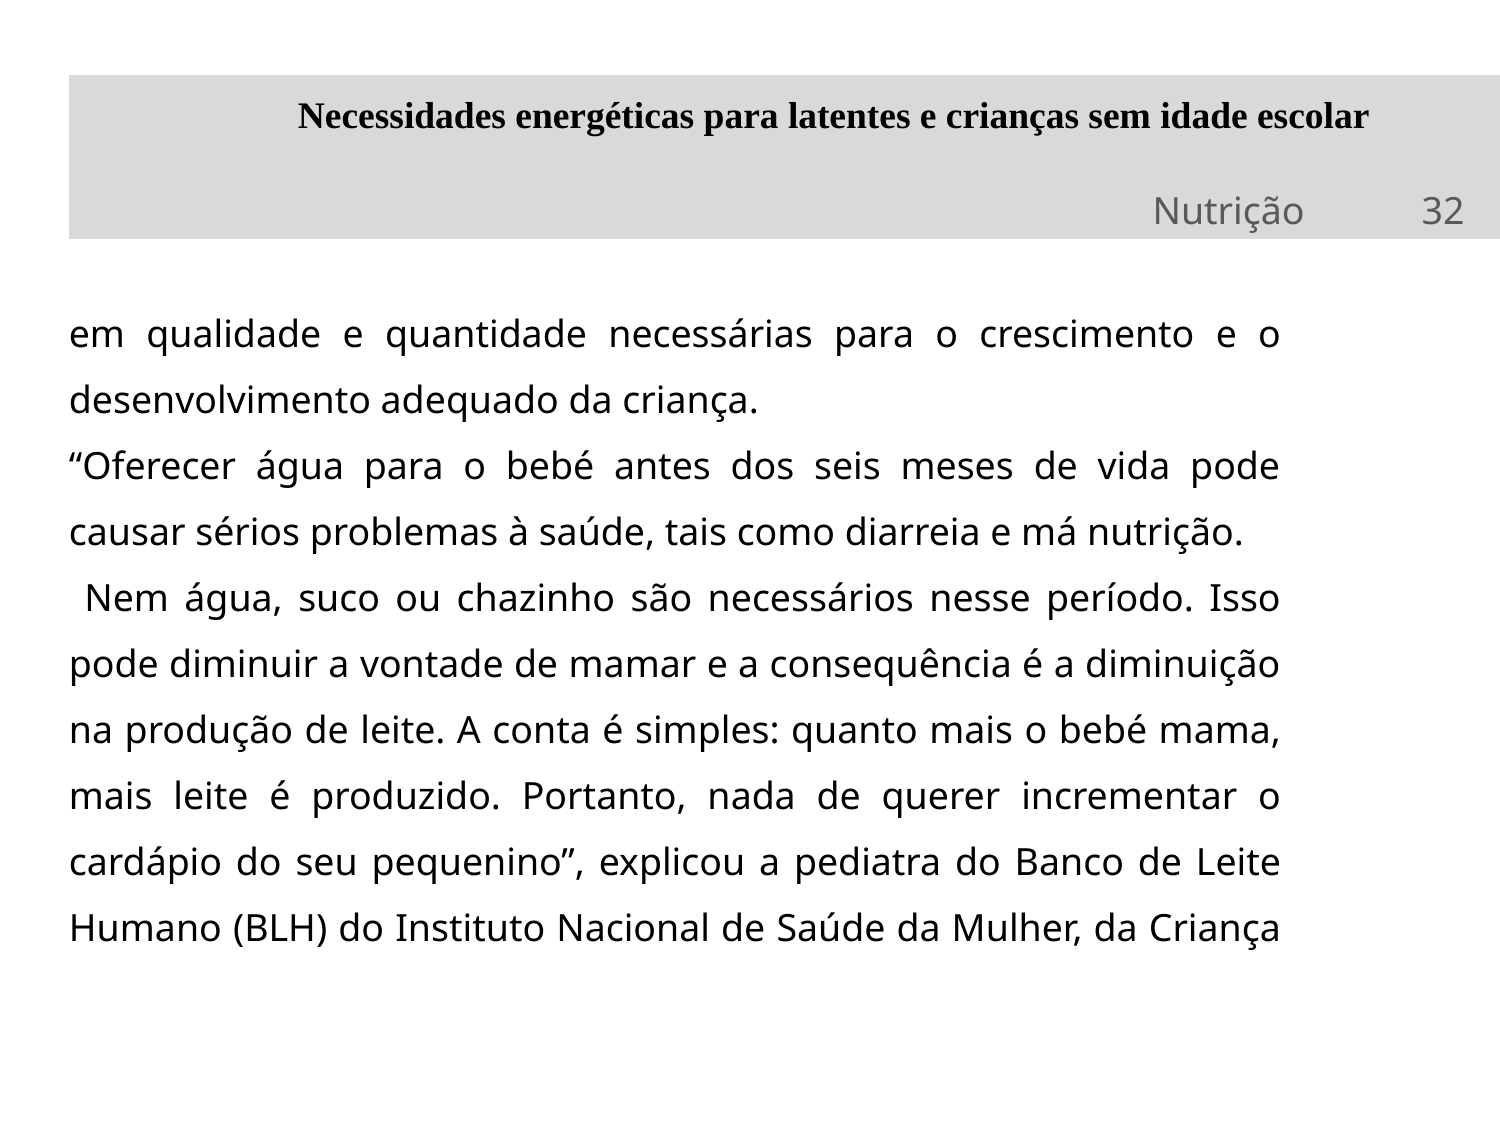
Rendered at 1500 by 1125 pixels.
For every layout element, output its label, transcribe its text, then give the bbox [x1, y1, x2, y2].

text Nem água, suco ou chazinho são necessários nesse período. Isso pode diminuir a vontade de mamar e a consequência é a diminuição na produção de leite. A conta é simples: quanto mais o bebé mama, mais leite é produzido. Portanto, nada de querer incrementar o cardápio do seu pequenino”, explicou a pediatra do Banco de Leite Humano (BLH) do Instituto Nacional de Saúde da Mulher, da Criança [69, 572, 1282, 952]
text em qualidade e quantidade necessárias para o crescimento e o desenvolvimento adequado da criança. [69, 307, 1282, 424]
text “Oferecer água para o bebé antes dos seis meses de vida pode causar sérios problemas à saúde, tais como diarreia e má nutrição. [69, 439, 1282, 556]
